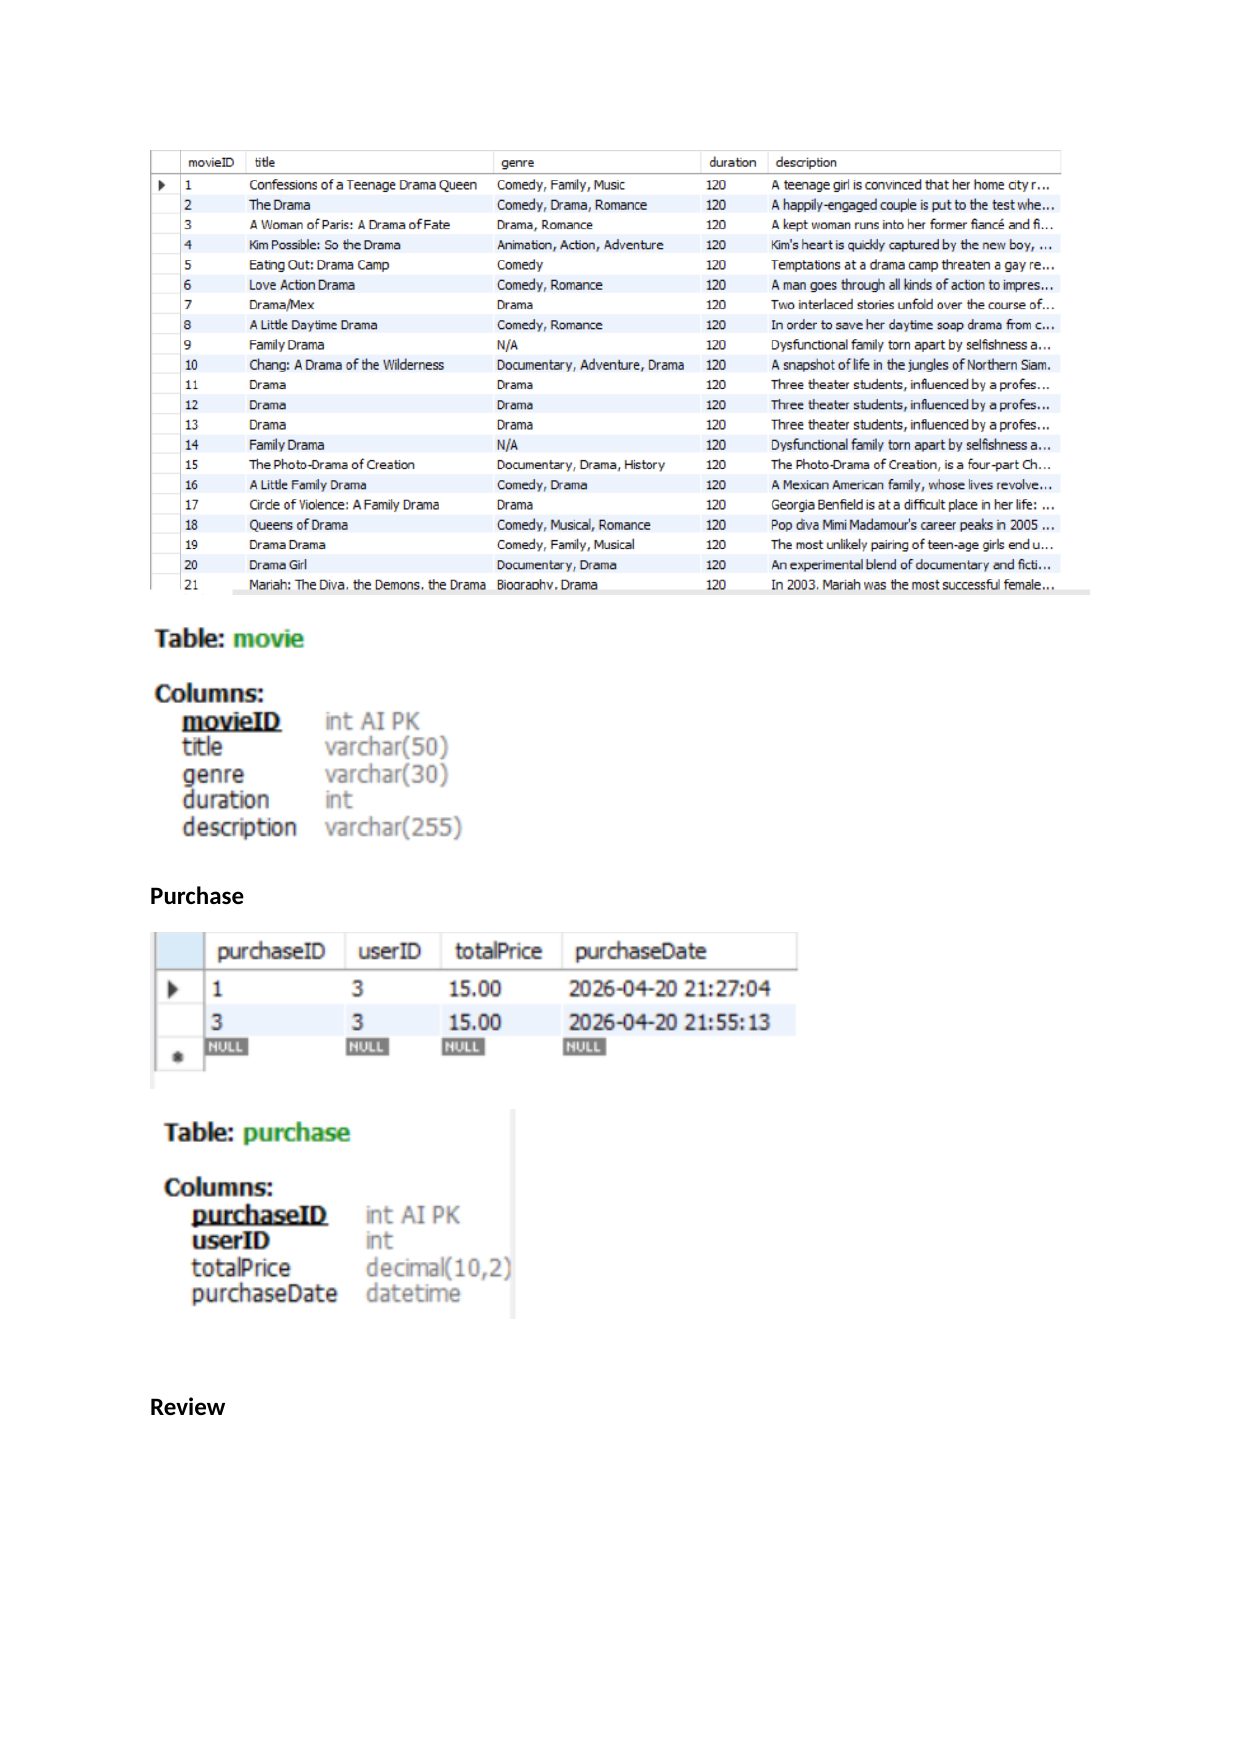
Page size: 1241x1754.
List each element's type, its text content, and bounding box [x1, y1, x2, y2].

text Review [150, 1392, 1090, 1422]
text Purchase [150, 880, 1090, 911]
